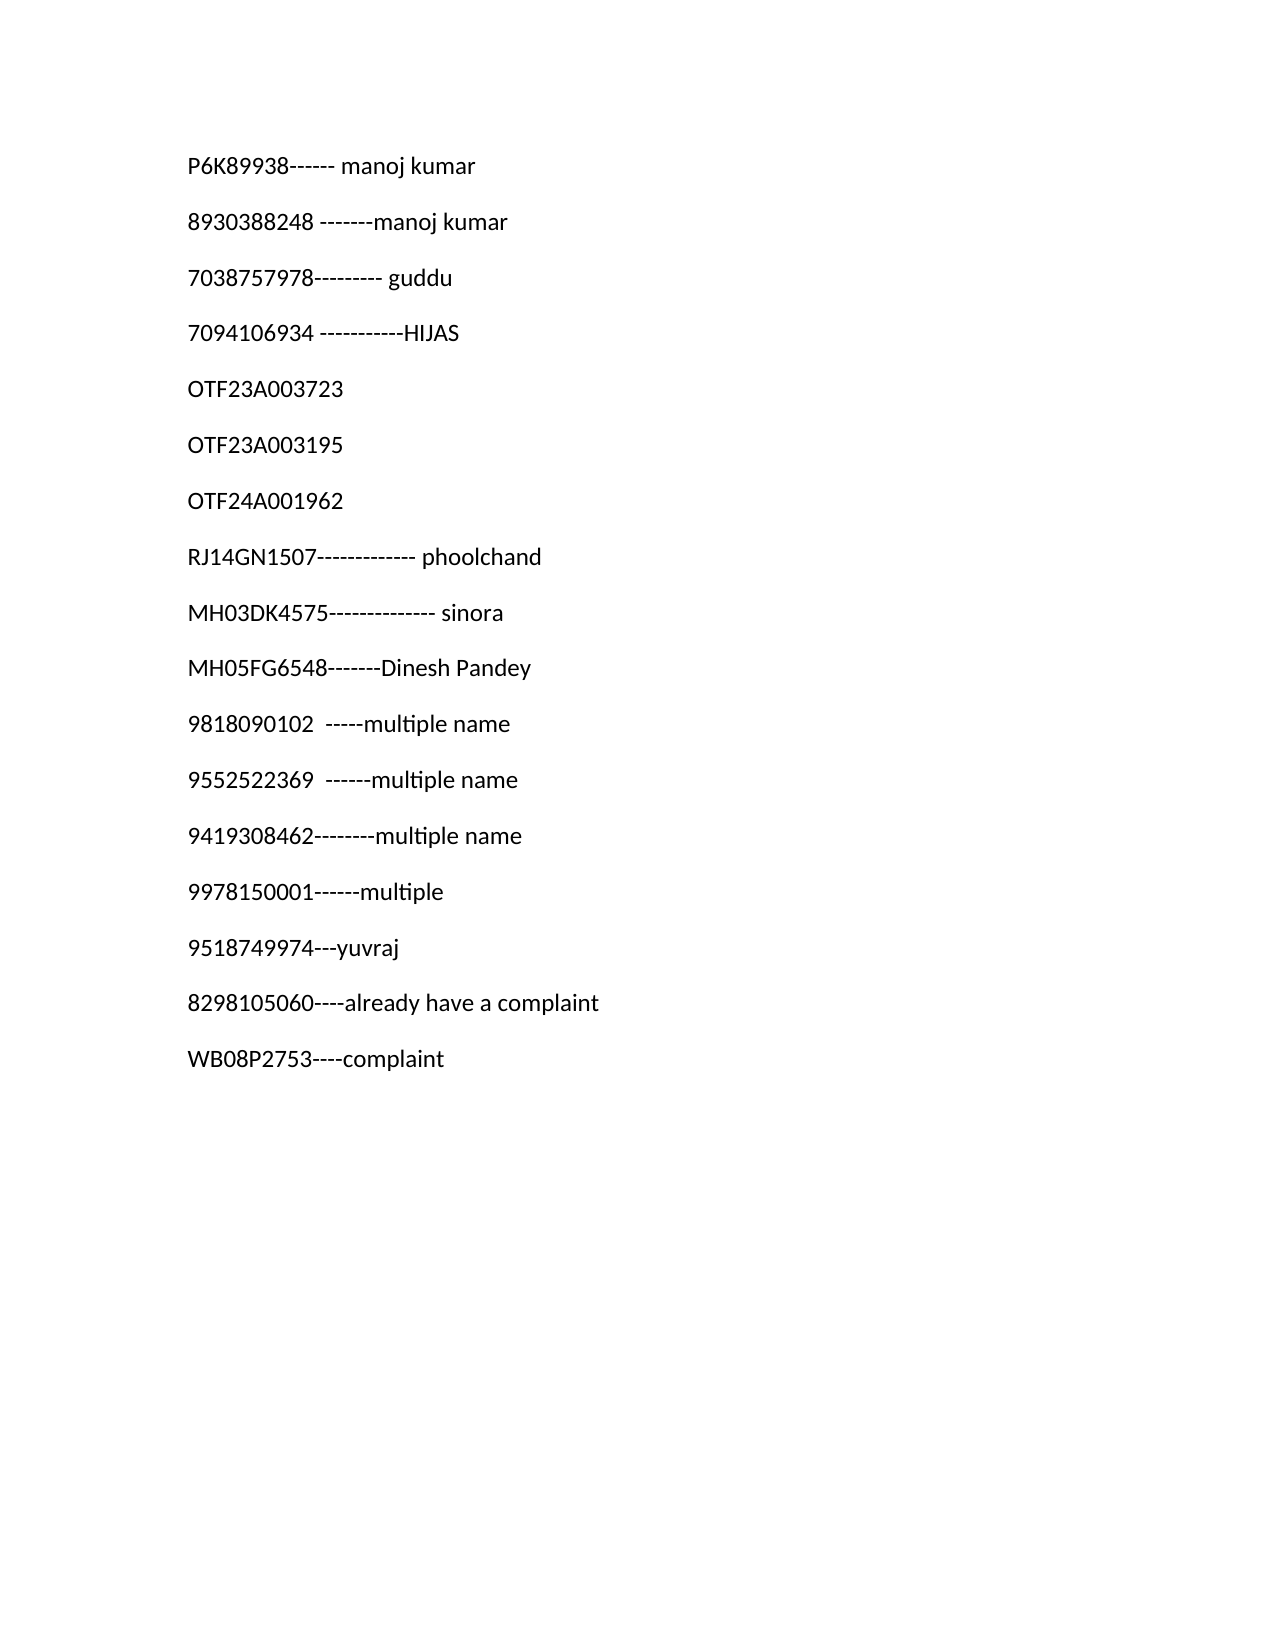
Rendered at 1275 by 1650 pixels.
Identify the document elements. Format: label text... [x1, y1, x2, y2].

text 7094106934 -----------HIJAS [187, 317, 1087, 348]
text 9518749974---yuvraj [187, 932, 1087, 962]
text 8930388248 -------manoj kumar [187, 206, 1087, 236]
text P6K89938------ manoj kumar [187, 150, 1087, 181]
text 9818090102 -----multiple name [187, 708, 1087, 739]
text OTF24A001962 [187, 485, 1087, 516]
text OTF23A003723 [187, 373, 1087, 404]
text 9419308462--------multiple name [187, 820, 1087, 851]
text 8298105060----already have a complaint [187, 987, 1087, 1018]
text 9552522369 ------multiple name [187, 764, 1087, 795]
text 7038757978--------- guddu [187, 262, 1087, 292]
text MH05FG6548-------Dinesh Pandey [187, 652, 1087, 683]
text OTF23A003195 [187, 429, 1087, 460]
text MH03DK4575-------------- sinora [187, 597, 1087, 627]
text WB08P2753----complaint [187, 1043, 1087, 1074]
text RJ14GN1507------------- phoolchand [187, 541, 1087, 571]
text 9978150001------multiple [187, 876, 1087, 906]
